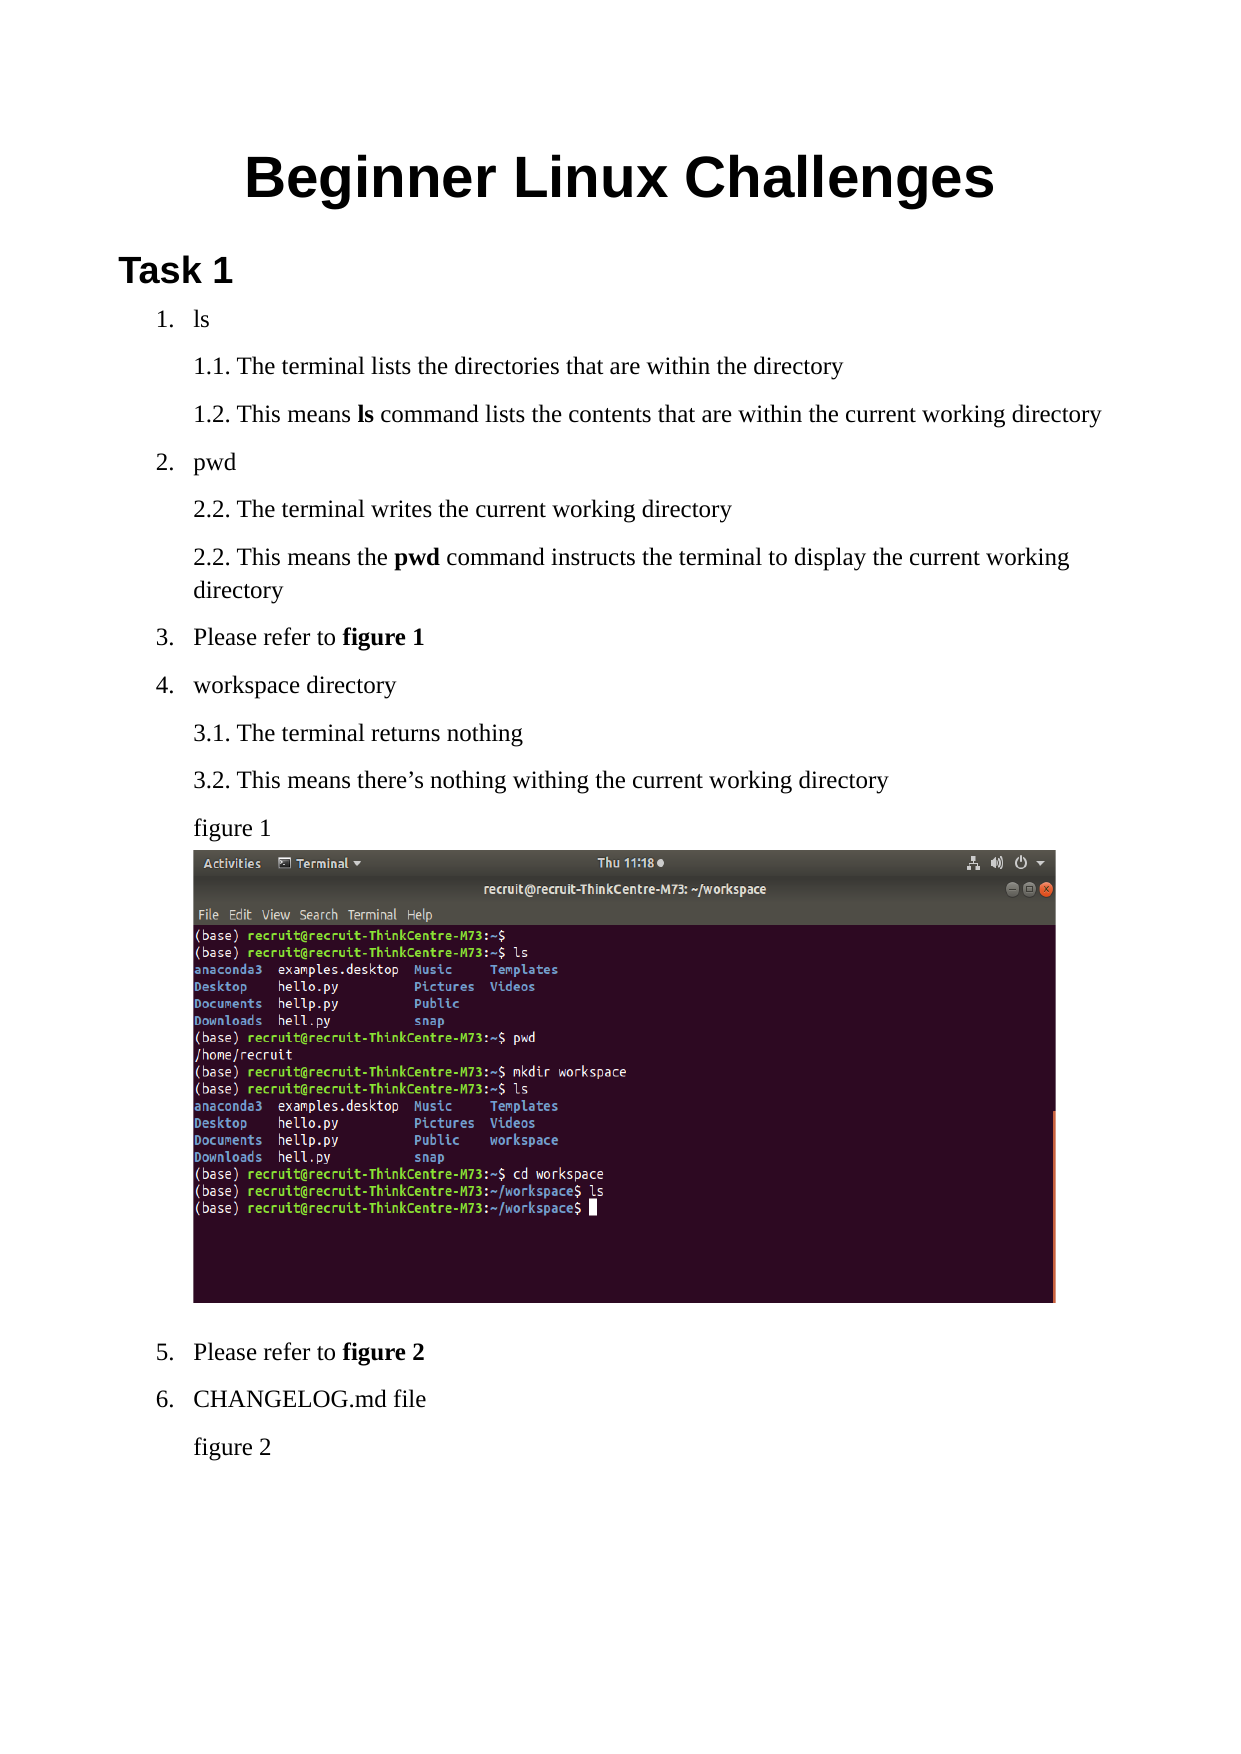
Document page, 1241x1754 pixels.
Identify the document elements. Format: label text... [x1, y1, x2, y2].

list Please refer to figure 2 [156, 1337, 1122, 1365]
picture [193, 850, 1056, 1303]
list Please refer to figure 1 [156, 622, 1122, 651]
subtitle Task 1 [118, 248, 1122, 291]
title Beginner Linux Challenges [118, 143, 1122, 210]
list workspace directory [156, 670, 1122, 699]
list 1.1. The terminal lists the directories that are within the directory [156, 351, 1122, 380]
list pwd [156, 447, 1122, 475]
list 2.2. The terminal writes the current working directory [156, 494, 1122, 523]
list CHANGELOG.md file [156, 1384, 1122, 1413]
list 3.2. This means there’s nothing withing the current working directory [156, 765, 1122, 794]
list figure 2 [156, 1432, 1122, 1461]
list figure 1 [156, 813, 1122, 842]
list 1.2. This means ls command lists the contents that are within the current working directory [156, 399, 1122, 428]
list 3.1. The terminal returns nothing [156, 718, 1122, 746]
list 2.2. This means the pwd command instructs the terminal to display the current working directory [156, 542, 1122, 604]
list ls [156, 304, 1122, 333]
